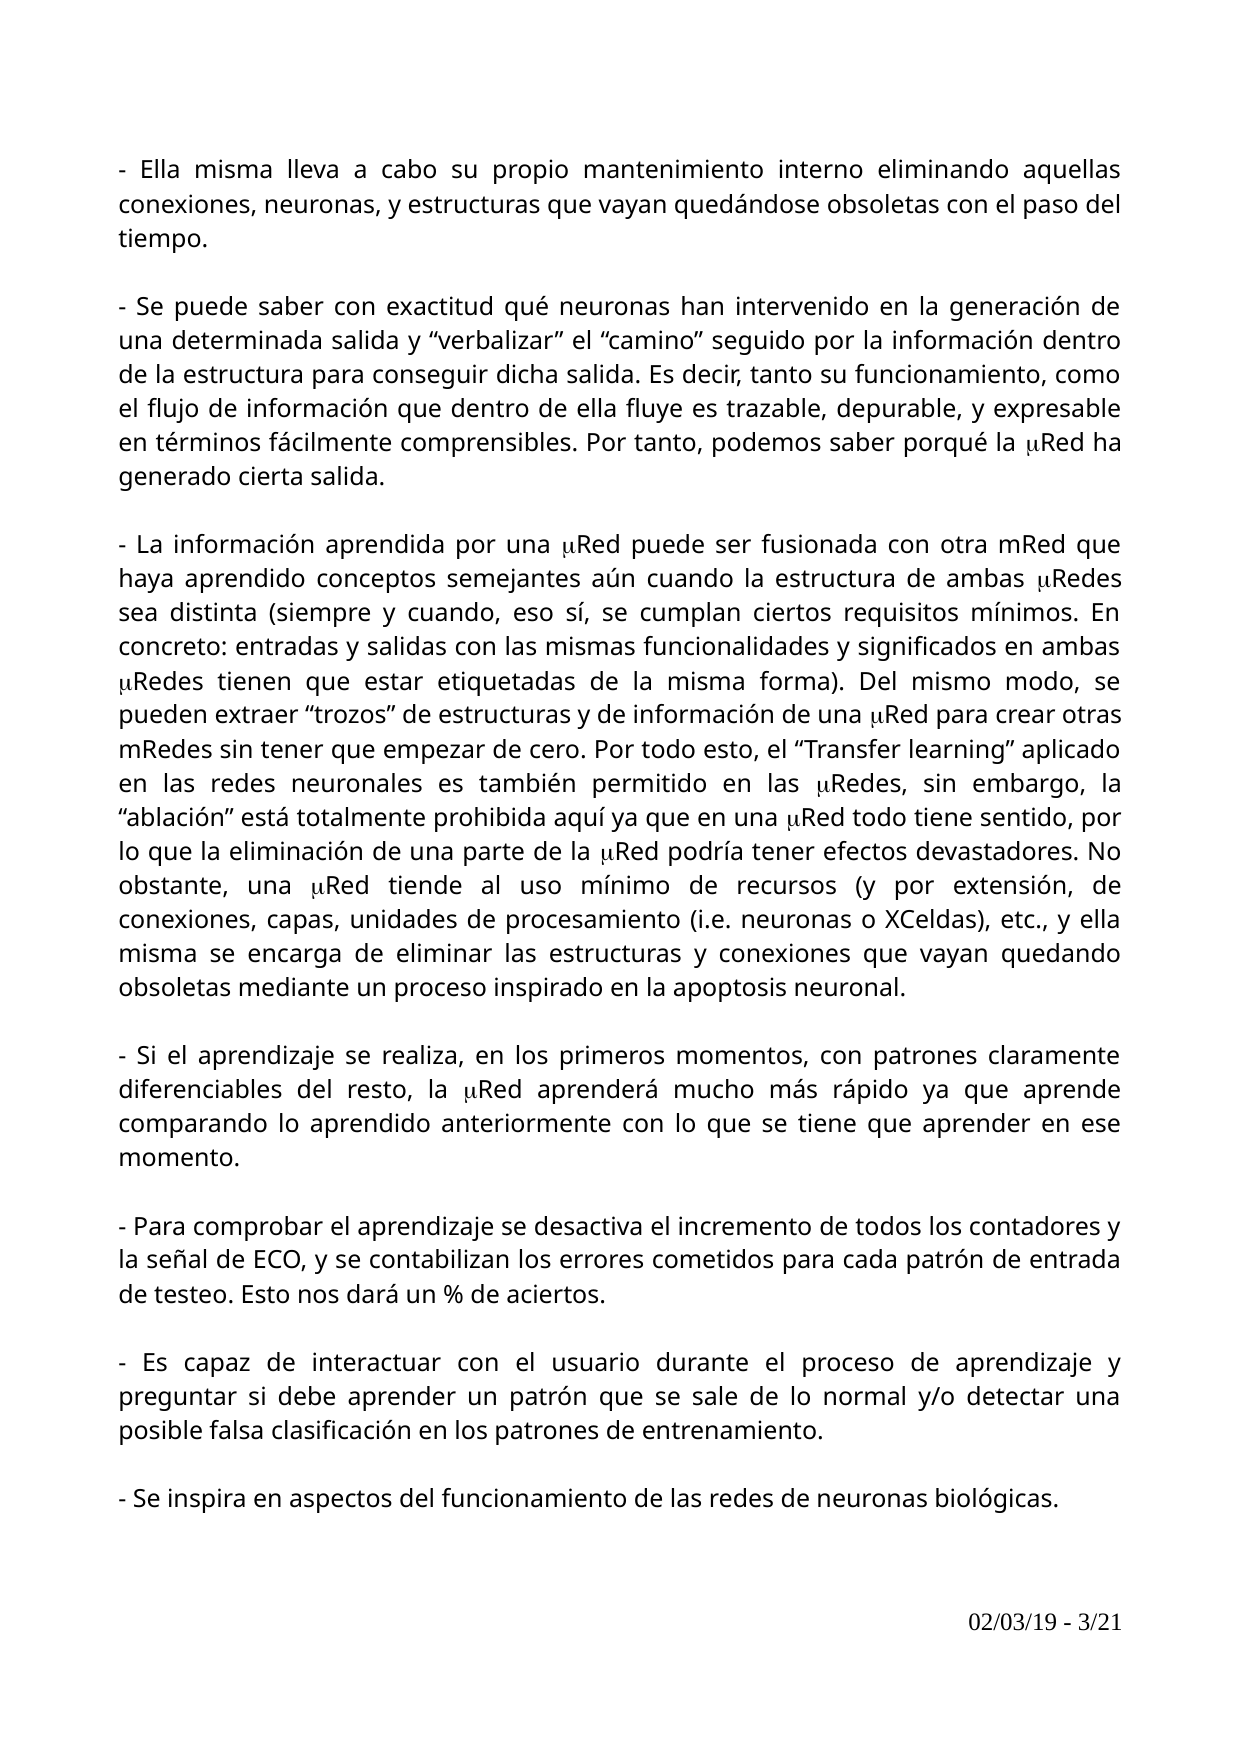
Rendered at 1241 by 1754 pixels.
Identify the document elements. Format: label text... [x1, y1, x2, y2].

text - Si el aprendizaje se realiza, en los primeros momentos, con patrones claramente diferenciables del resto, la mRed aprenderá mucho más rápido ya que aprende comparando lo aprendido anteriormente con lo que se tiene que aprender en ese momento. [118, 1038, 1122, 1174]
text - Ella misma lleva a cabo su propio mantenimiento interno eliminando aquellas conexiones, neuronas, y estructuras que vayan quedándose obsoletas con el paso del tiempo. [118, 152, 1122, 254]
text - Es capaz de interactuar con el usuario durante el proceso de aprendizaje y preguntar si debe aprender un patrón que se sale de lo normal y/o detectar una posible falsa clasificación en los patrones de entrenamiento. [118, 1344, 1122, 1447]
text - Para comprobar el aprendizaje se desactiva el incremento de todos los contadores y la señal de ECO, y se contabilizan los errores cometidos para cada patrón de entrada de testeo. Esto nos dará un % de aciertos. [118, 1208, 1122, 1310]
text - La información aprendida por una mRed puede ser fusionada con otra mRed que haya aprendido conceptos semejantes aún cuando la estructura de ambas mRedes sea distinta (siempre y cuando, eso sí, se cumplan ciertos requisitos mínimos. En concreto: entradas y salidas con las mismas funcionalidades y significados en ambas mRedes tienen que estar etiquetadas de la misma forma). Del mismo modo, se pueden extraer “trozos” de estructuras y de información de una mRed para crear otras mRedes sin tener que empezar de cero. Por todo esto, el “Transfer learning” aplicado en las redes neuronales es también permitido en las mRedes, sin embargo, la “ablación” está totalmente prohibida aquí ya que en una mRed todo tiene sentido, por lo que la eliminación de una parte de la mRed podría tener efectos devastadores. No obstante, una mRed tiende al uso mínimo de recursos (y por extensión, de conexiones, capas, unidades de procesamiento (i.e. neuronas o XCeldas), etc., y ella misma se encarga de eliminar las estructuras y conexiones que vayan quedando obsoletas mediante un proceso inspirado en la apoptosis neuronal. [118, 527, 1122, 1004]
text - Se inspira en aspectos del funcionamiento de las redes de neuronas biológicas. [118, 1481, 1122, 1515]
text - Se puede saber con exactitud qué neuronas han intervenido en la generación de una determinada salida y “verbalizar” el “camino” seguido por la información dentro de la estructura para conseguir dicha salida. Es decir, tanto su funcionamiento, como el flujo de información que dentro de ella fluye es trazable, depurable, y expresable en términos fácilmente comprensibles. Por tanto, podemos saber porqué la mRed ha generado cierta salida. [118, 288, 1122, 493]
